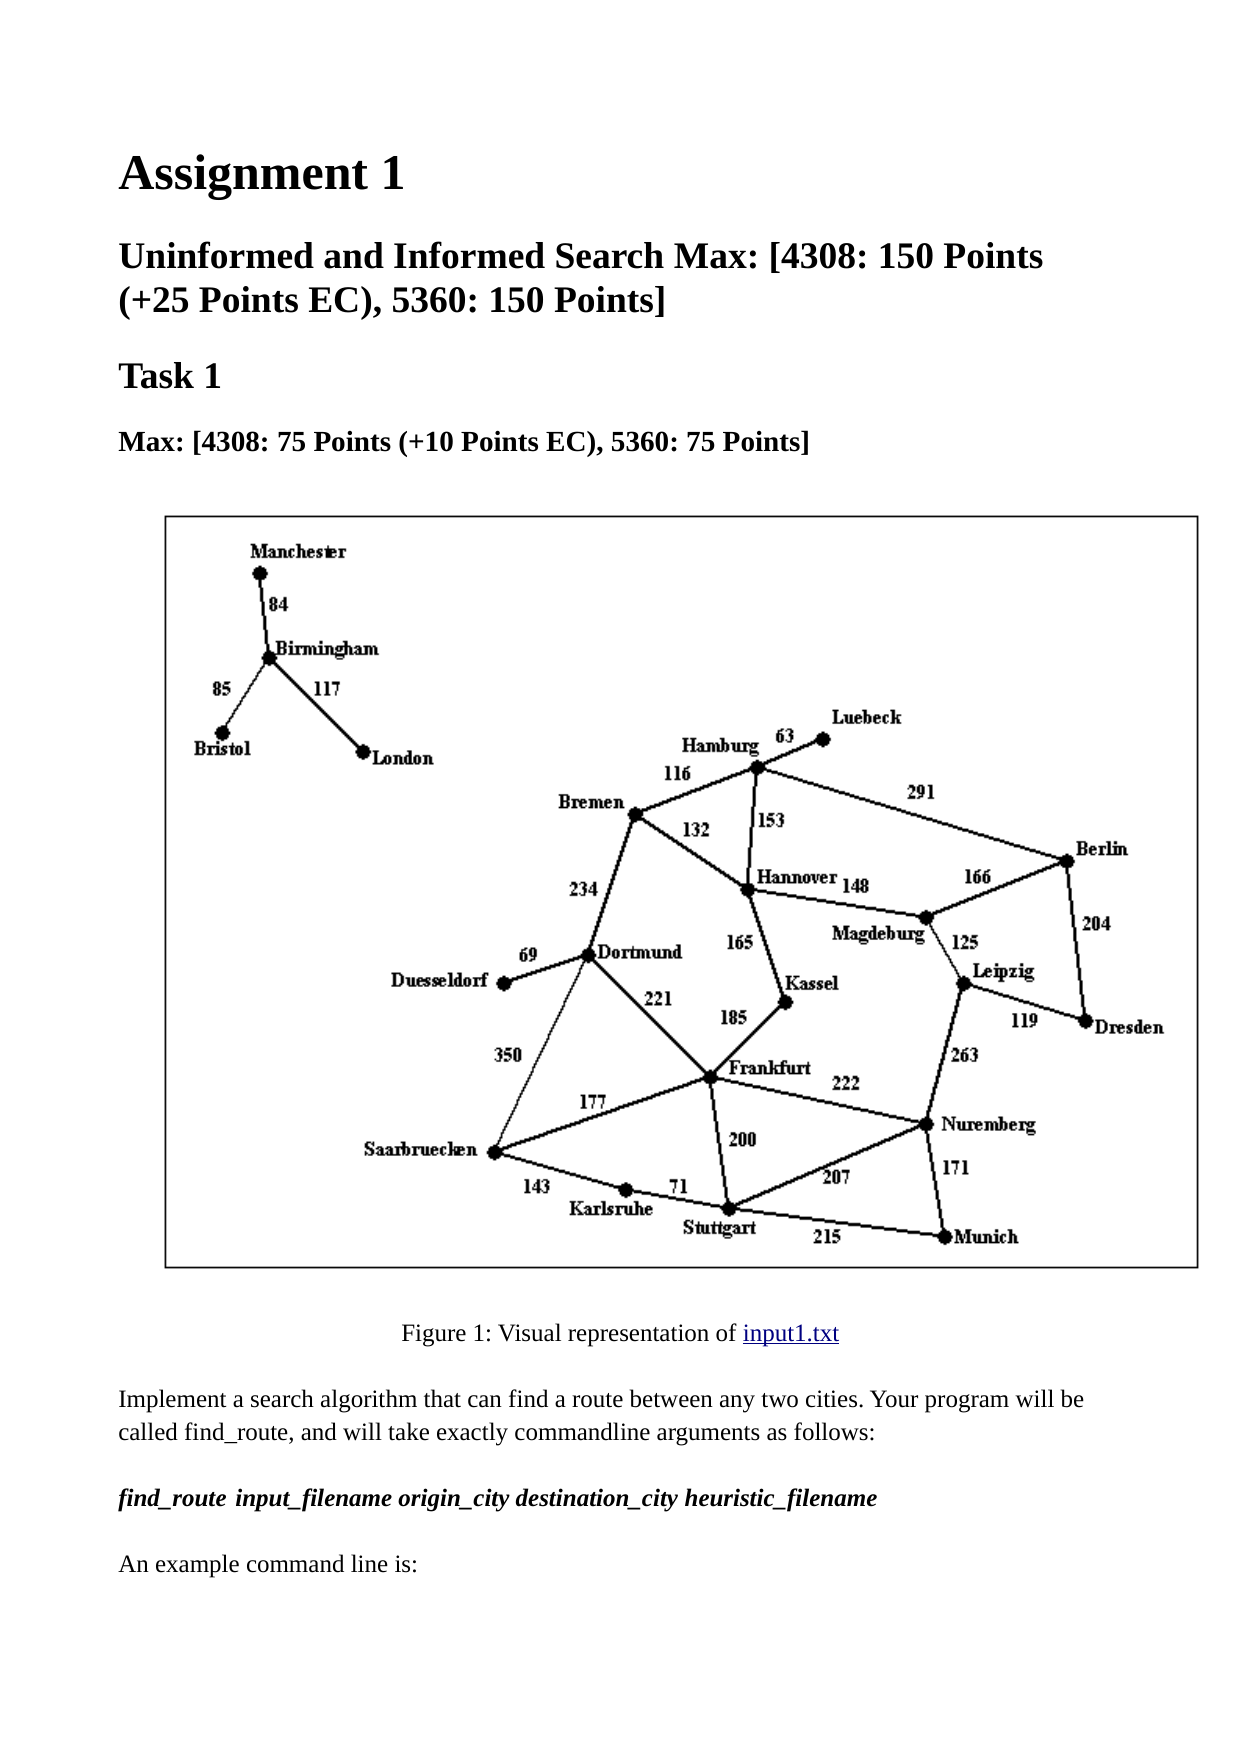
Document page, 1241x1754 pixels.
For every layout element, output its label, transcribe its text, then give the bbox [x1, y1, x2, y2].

picture [118, 469, 1241, 1314]
text Implement a search algorithm that can find a route between any two cities. Your program will be called find_route, and will take exactly commandline arguments as follows: find_route input_filename origin_city destination_city heuristic_filename An example command line is: [118, 1351, 1122, 1611]
subtitle Task 1 [118, 353, 1122, 397]
text Figure 1: Visual representation of input1.txt [118, 1314, 1122, 1347]
subtitle Uninformed and Informed Search Max: [4308: 150 Points (+25 Points EC), 5360: 150 Points] [118, 234, 1122, 320]
subtitle Max: [4308: 75 Points (+10 Points EC), 5360: 75 Points] [118, 424, 1122, 457]
subtitle Assignment 1 [118, 143, 1122, 201]
